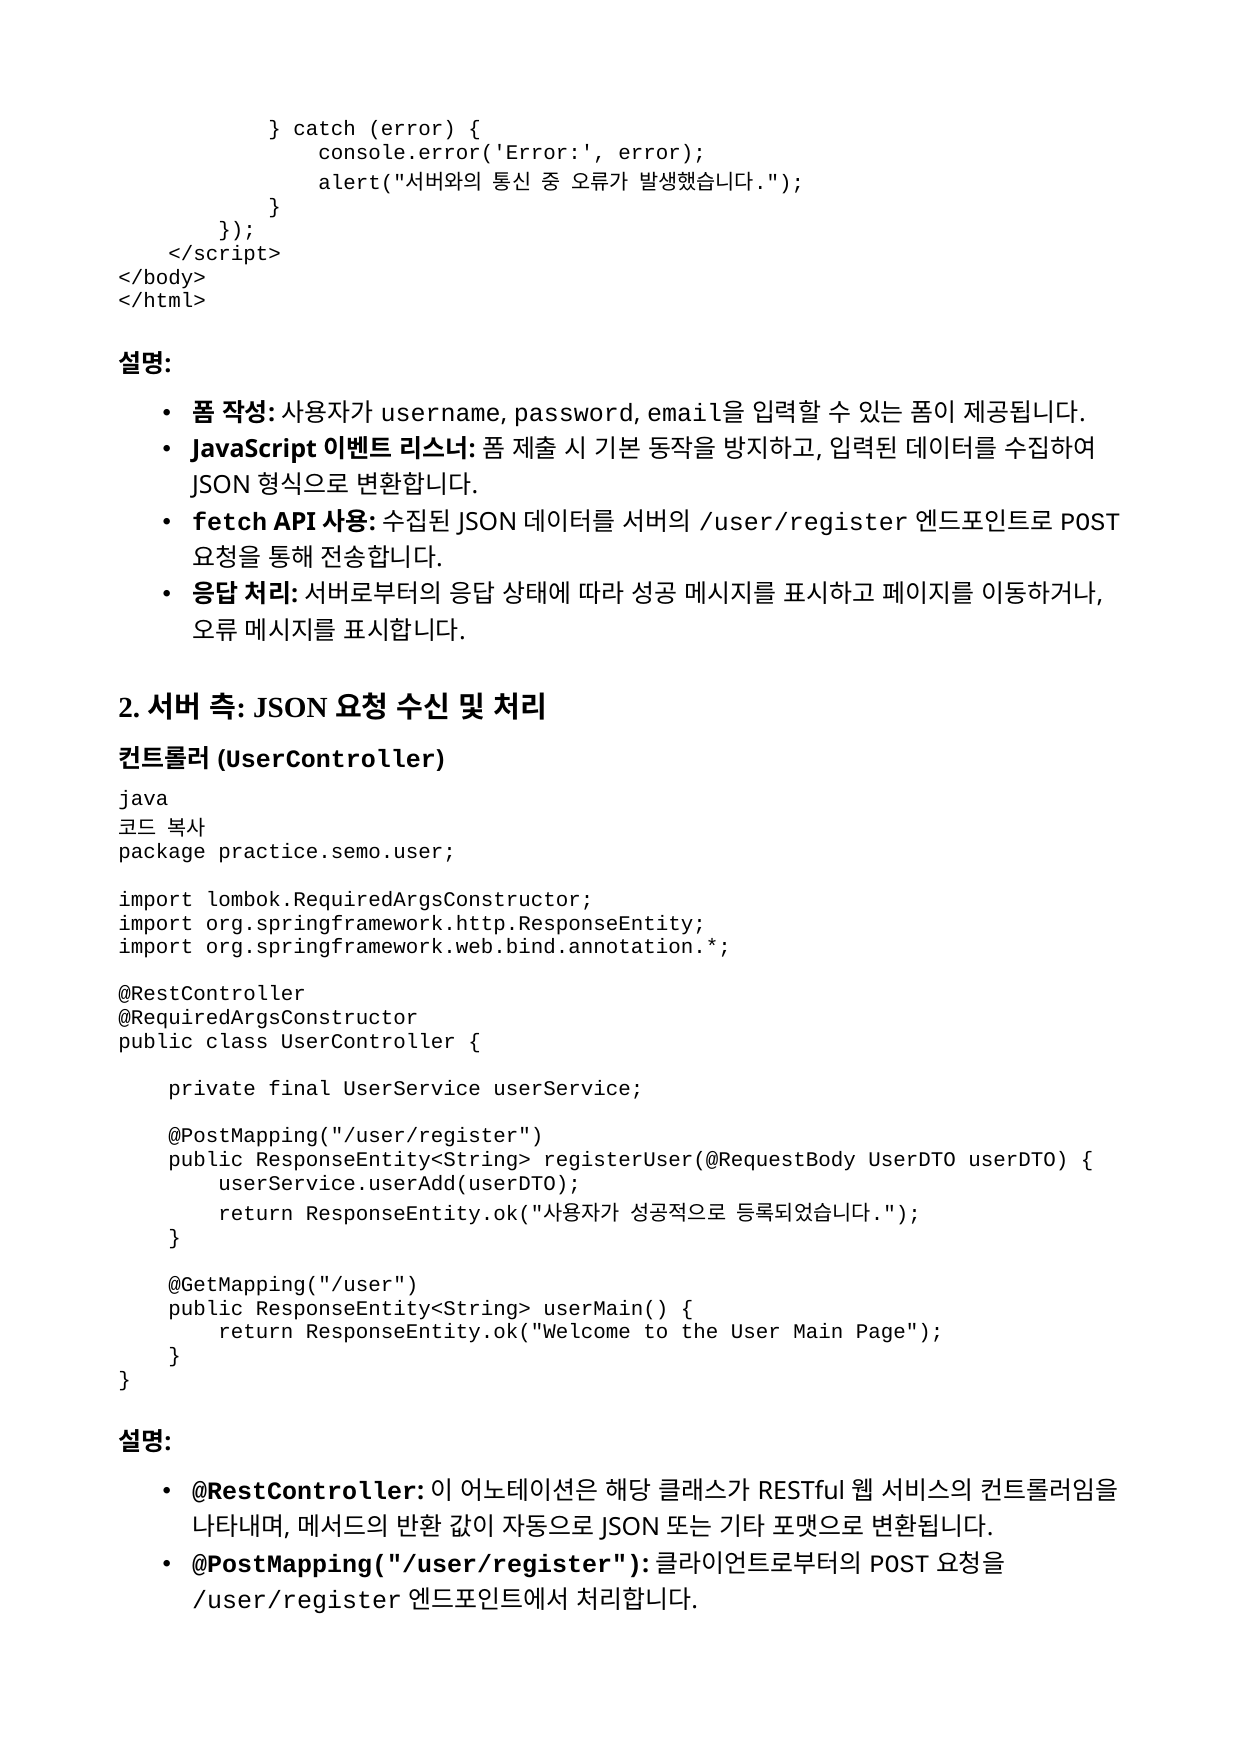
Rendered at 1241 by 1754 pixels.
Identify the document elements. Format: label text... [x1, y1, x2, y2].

subtitle 2. 서버 측: JSON 요청 수신 및 처리 [118, 684, 1122, 726]
text import lombok.RequiredArgsConstructor; [118, 889, 1122, 912]
text import org.springframework.http.ResponseEntity; [118, 912, 1122, 936]
text console.error('Error:', error); [118, 142, 1122, 165]
text } [118, 1345, 1122, 1368]
text private final UserService userService; [118, 1078, 1122, 1102]
text 코드 복사 [118, 811, 1122, 842]
text public ResponseEntity<String> registerUser(@RequestBody UserDTO userDTO) { [118, 1149, 1122, 1173]
text } catch (error) { [118, 118, 1122, 142]
text 설명: [118, 343, 1122, 380]
text public ResponseEntity<String> userMain() { [118, 1298, 1122, 1321]
text package practice.semo.user; [118, 842, 1122, 865]
text </body> [118, 267, 1122, 290]
list fetch API 사용: 수집된 JSON 데이터를 서버의 /user/register 엔드포인트로 POST 요청을 통해 전송합니다. [162, 501, 1122, 574]
text @PostMapping("/user/register") [118, 1125, 1122, 1149]
text } [118, 196, 1122, 219]
list @RestController: 이 어노테이션은 해당 클래스가 RESTful 웹 서비스의 컨트롤러임을 나타내며, 메서드의 반환 값이 자동으로 JSON 또는 기타 포맷으로 변환됩니다. [162, 1470, 1122, 1543]
list @PostMapping("/user/register"): 클라이언트로부터의 POST 요청을 /user/register 엔드포인트에서 처리합니다. [162, 1543, 1122, 1616]
text </script> [118, 243, 1122, 267]
list 응답 처리: 서버로부터의 응답 상태에 따라 성공 메시지를 표시하고 페이지를 이동하거나, 오류 메시지를 표시합니다. [162, 574, 1122, 646]
text alert("서버와의 통신 중 오류가 발생했습니다."); [118, 165, 1122, 196]
list 폼 작성: 사용자가 username, password, email을 입력할 수 있는 폼이 제공됩니다. [162, 392, 1122, 429]
text } [118, 1368, 1122, 1392]
text @RequiredArgsConstructor [118, 1007, 1122, 1031]
list JavaScript 이벤트 리스너: 폼 제출 시 기본 동작을 방지하고, 입력된 데이터를 수집하여 JSON 형식으로 변환합니다. [162, 429, 1122, 501]
text public class UserController { [118, 1031, 1122, 1054]
text return ResponseEntity.ok("사용자가 성공적으로 등록되었습니다."); [118, 1196, 1122, 1227]
text return ResponseEntity.ok("Welcome to the User Main Page"); [118, 1321, 1122, 1345]
text import org.springframework.web.bind.annotation.*; [118, 936, 1122, 960]
text }); [118, 219, 1122, 243]
text java [118, 788, 1122, 811]
text @RestController [118, 983, 1122, 1007]
text } [118, 1227, 1122, 1250]
text @GetMapping("/user") [118, 1274, 1122, 1298]
text </html> [118, 290, 1122, 314]
text 설명: [118, 1422, 1122, 1458]
text 컨트롤러 (UserController) [118, 739, 1122, 775]
text userService.userAdd(userDTO); [118, 1173, 1122, 1196]
